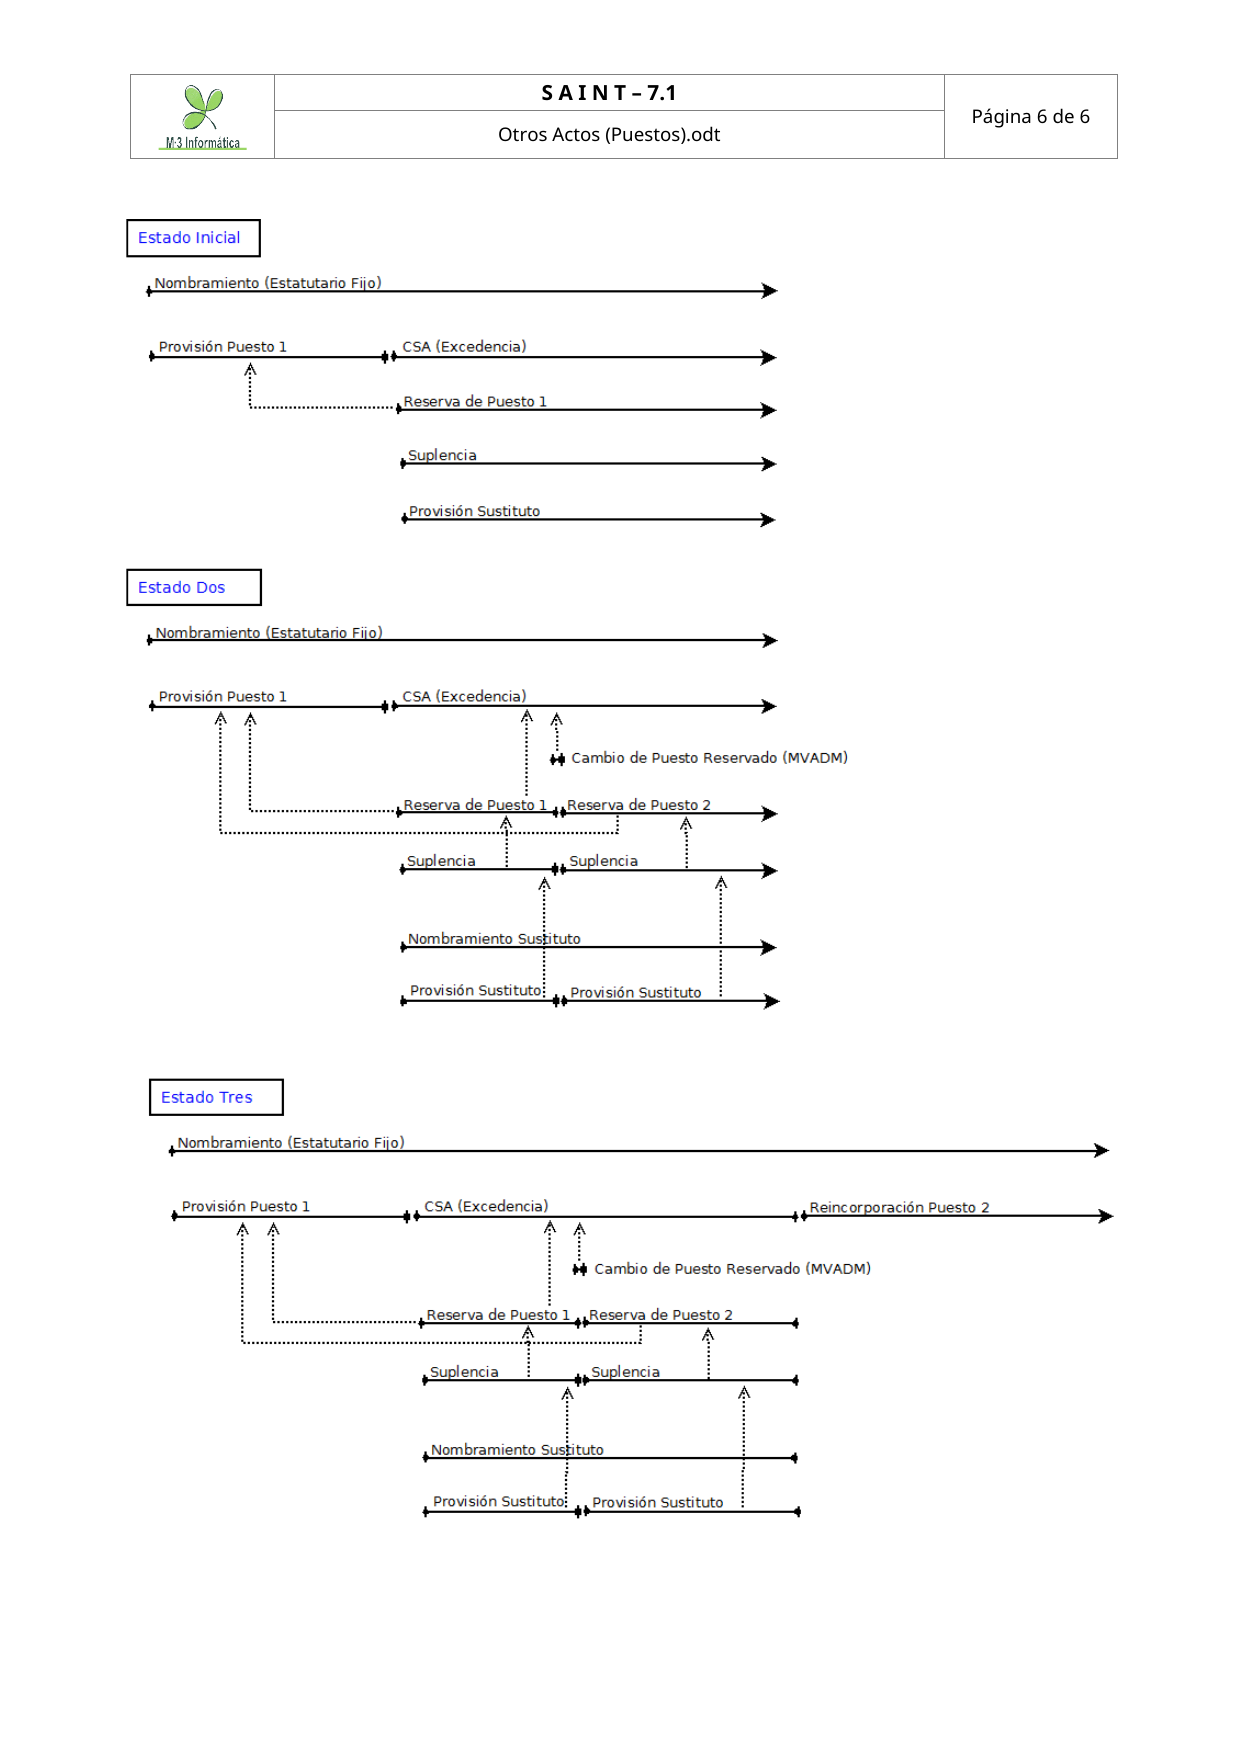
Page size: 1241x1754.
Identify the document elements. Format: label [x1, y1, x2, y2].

picture [126, 219, 1117, 1525]
picture [158, 83, 247, 150]
